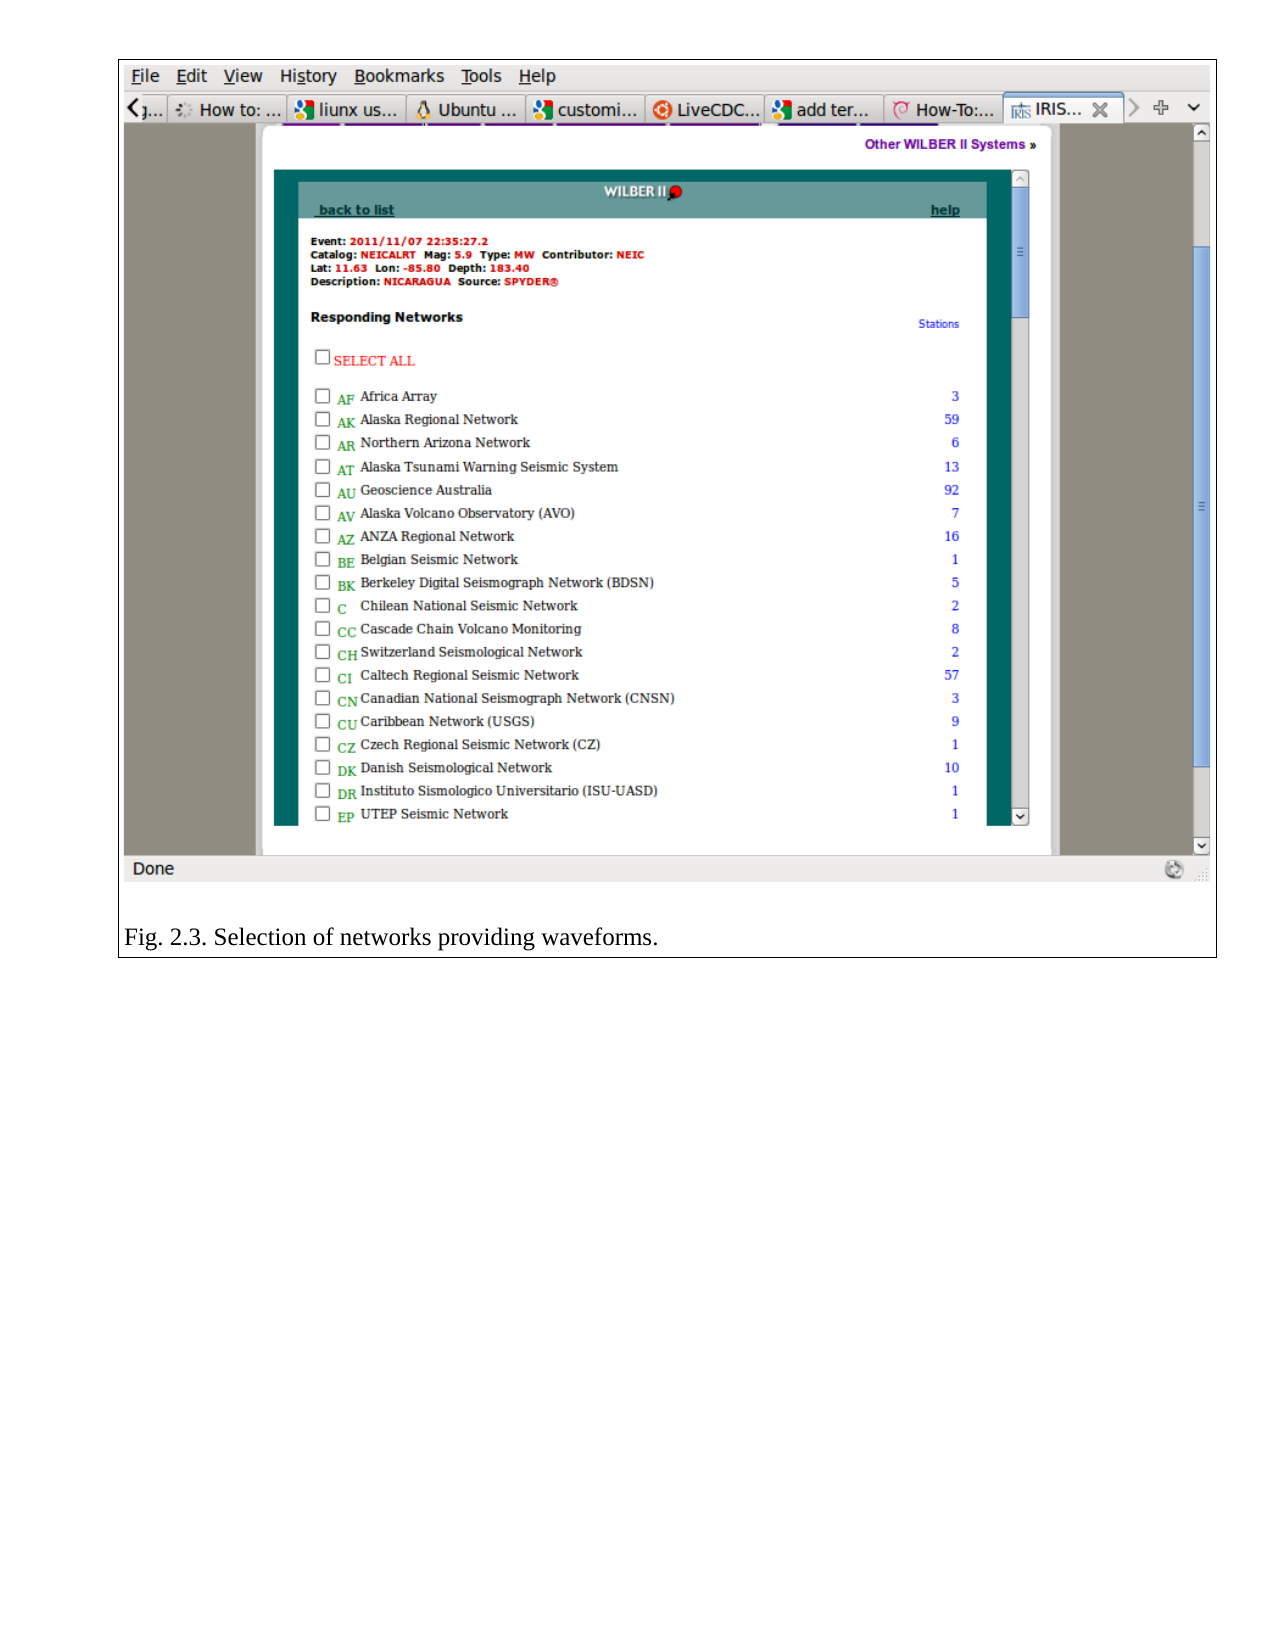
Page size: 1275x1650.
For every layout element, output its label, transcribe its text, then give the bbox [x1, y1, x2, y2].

picture [123, 65, 1211, 882]
table_cell Fig. 2.3. Selection of networks providing waveforms. [119, 917, 1216, 957]
table_header [119, 60, 1216, 917]
